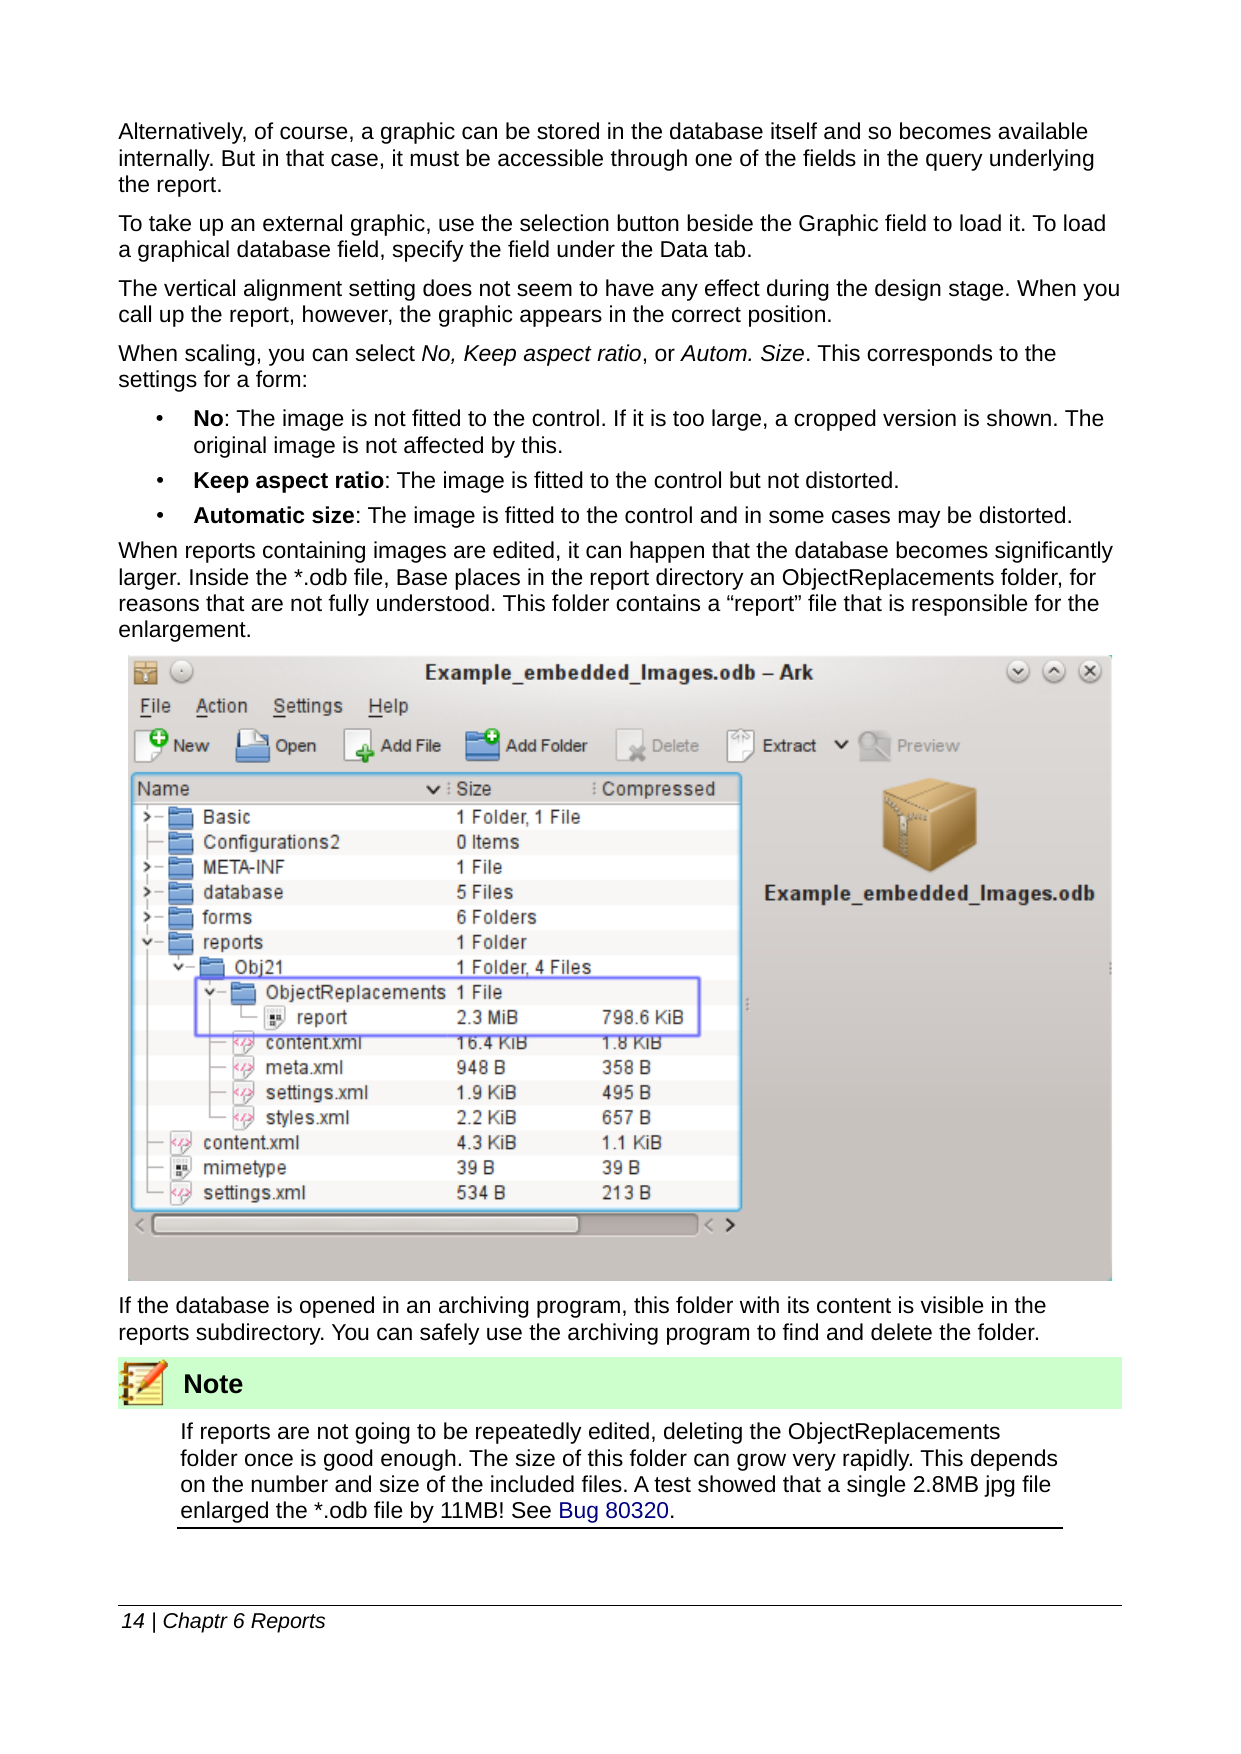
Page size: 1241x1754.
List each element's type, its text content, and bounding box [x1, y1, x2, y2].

subtitle Note [118, 1357, 1122, 1409]
list No: The image is not fitted to the control. If it is too large, a cropped version is shown. The original image is not affected by this. [156, 405, 1122, 458]
list Automatic size: The image is fitted to the control and in some cases may be distorted. [156, 502, 1122, 528]
list When scaling, you can select No, Keep aspect ratio, or Autom. Size. This corresponds to the settings for a form: [118, 340, 1122, 393]
text Alternatively, of course, a graphic can be stored in the database itself and so becomes available internally. But in that case, it must be accessible through one of the fields in the query underlying the report. [118, 118, 1122, 197]
text When reports containing images are edited, it can happen that the database becomes significantly larger. Inside the *.odb file, Base places in the report directory an ObjectReplacements folder, for reasons that are not fully understood. This folder contains a “report” file that is responsible for the enlargement. [118, 537, 1122, 643]
text If reports are not going to be repeatedly edited, deleting the ObjectReplacements folder once is good enough. The size of this folder can grow very rapidly. This depends on the number and size of the included files. A test showed that a single 2.8MB jpg file enlarged the *.odb file by 11MB! See Bug 80320. [177, 1415, 1063, 1527]
list Keep aspect ratio: The image is fitted to the control but not distorted. [156, 467, 1122, 493]
picture [128, 655, 1113, 1281]
text To take up an external graphic, use the selection button beside the Graphic field to load it. To load a graphical database field, specify the field under the Data tab. [118, 210, 1122, 262]
text If the database is opened in an archiving program, this folder with its content is visible in the reports subdirectory. You can safely use the archiving program to find and delete the folder. [118, 1292, 1122, 1345]
picture [119, 1358, 170, 1409]
text The vertical alignment setting does not seem to have any effect during the design stage. When you call up the report, however, the graphic appears in the correct position. [118, 275, 1122, 328]
